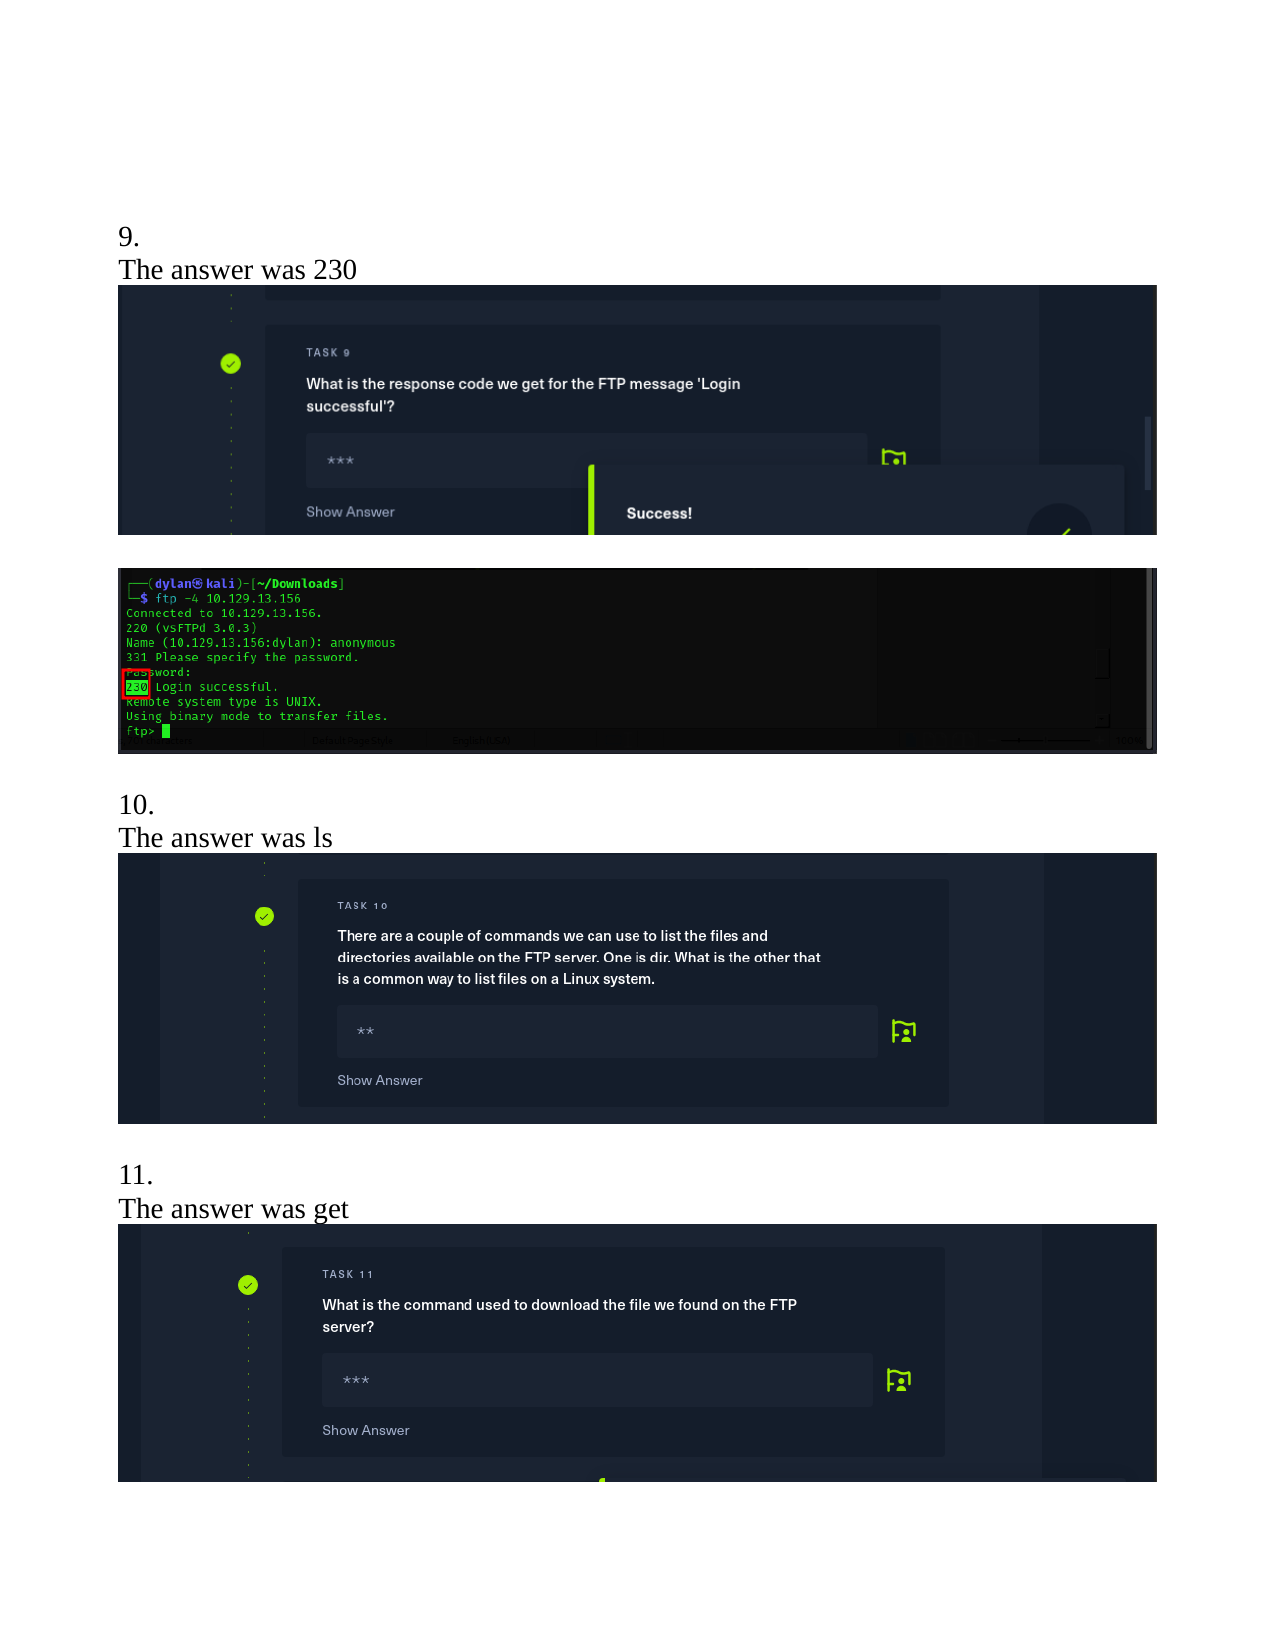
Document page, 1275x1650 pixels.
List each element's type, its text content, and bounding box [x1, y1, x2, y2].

text 11. [118, 1157, 1157, 1191]
text The answer was get [118, 1191, 1157, 1224]
text The answer was 230 [118, 252, 1157, 285]
picture [118, 1224, 1157, 1482]
text 9. [118, 219, 1157, 252]
picture [118, 853, 1157, 1124]
text 10. [118, 787, 1157, 820]
text The answer was ls [118, 820, 1157, 853]
picture [118, 568, 1157, 754]
picture [118, 285, 1157, 535]
